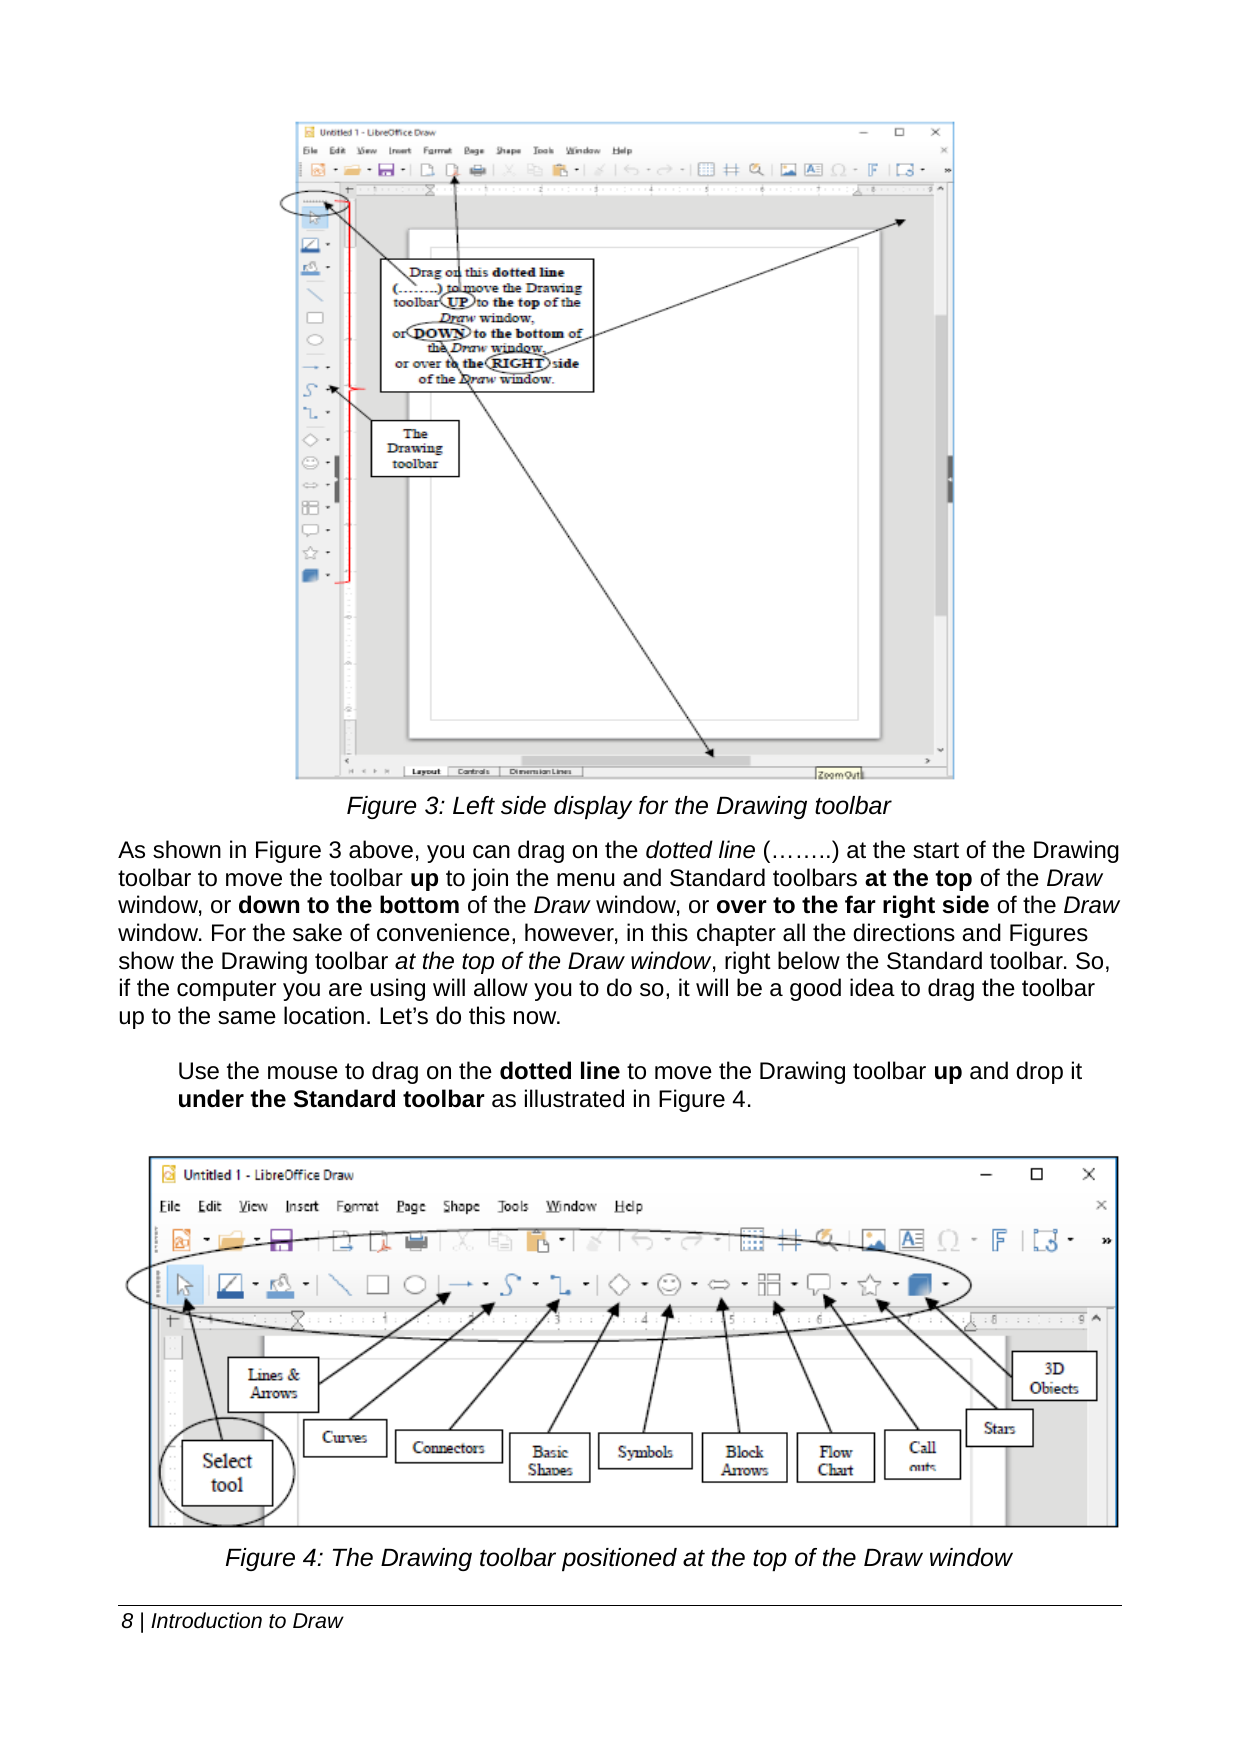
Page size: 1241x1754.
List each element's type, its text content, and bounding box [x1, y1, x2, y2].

text Figure 4: The Drawing toolbar positioned at the top of the Draw window [118, 1538, 1122, 1572]
text As shown in Figure 3 above, you can drag on the dotted line (……..) at the start of the Drawing toolbar to move the toolbar up to join the menu and Standard toolbars at the top of the Draw window, or down to the bottom of the Draw window, or over to the far right side of the Draw window. For the sake of convenience, however, in this chapter all the directions and Figures show the Drawing toolbar at the top of the Draw window, right below the Standard toolbar. So, if the computer you are using will allow you to do so, it will be a good idea to drag the toolbar up to the same location. Let’s do this now. [118, 836, 1122, 1029]
text Use the mouse to drag on the dotted line to move the Drawing toolbar up and drop it under the Standard toolbar as illustrated in Figure 4. [177, 1057, 1122, 1112]
text Figure 3: Left side display for the Drawing toolbar [277, 786, 963, 820]
picture [277, 118, 964, 786]
picture [118, 1153, 1123, 1538]
